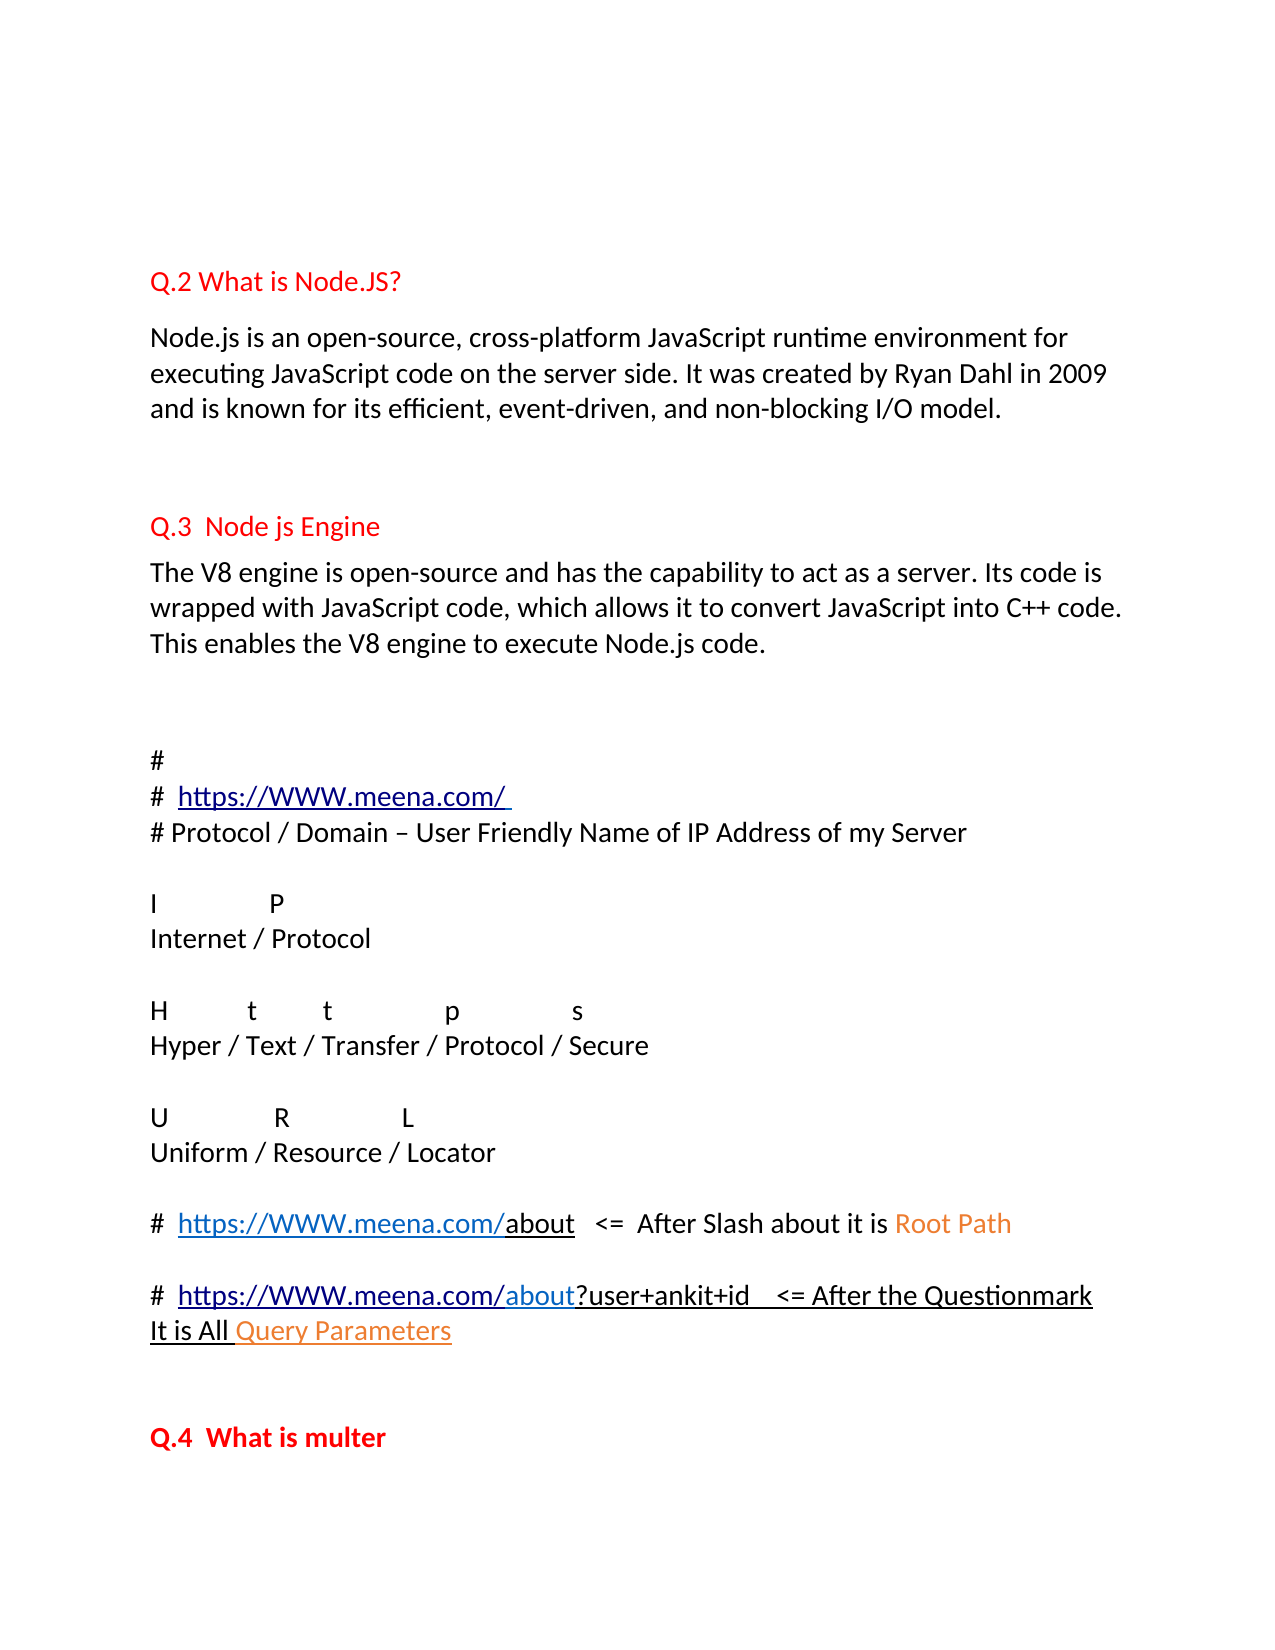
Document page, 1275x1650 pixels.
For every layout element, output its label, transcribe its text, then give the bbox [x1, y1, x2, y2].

text I P [150, 885, 1125, 921]
text H t t p s [150, 992, 1125, 1027]
text The V8 engine is open-source and has the capability to act as a server. Its code is wrapped with JavaScript code, which allows it to convert JavaScript into C++ code. This enables the V8 engine to execute Node.js code. [150, 554, 1125, 661]
text Q.2 What is Node.JS? [150, 263, 1125, 298]
text U R L [150, 1099, 1125, 1134]
text Q.4 What is multer [150, 1419, 1125, 1455]
text Internet / Protocol [150, 921, 1125, 956]
text Hyper / Text / Transfer / Protocol / Secure [150, 1027, 1125, 1063]
text # https://WWW.meena.com/ [150, 778, 1125, 814]
text It is All Query Parameters [150, 1312, 1125, 1348]
text # https://WWW.meena.com/about <= After Slash about it is Root Path [150, 1206, 1125, 1241]
text Node.js is an open-source, cross-platform JavaScript runtime environment for executing JavaScript code on the server side. It was created by Ryan Dahl in 2009 and is known for its efficient, event-driven, and non-blocking I/O model. [150, 319, 1125, 426]
text # [150, 742, 1125, 778]
text # Protocol / Domain – User Friendly Name of IP Address of my Server [150, 814, 1125, 849]
text Q.3 Node js Engine [150, 508, 1125, 543]
text Uniform / Resource / Locator [150, 1134, 1125, 1170]
text # https://WWW.meena.com/about?user+ankit+id <= After the Questionmark [150, 1277, 1125, 1312]
